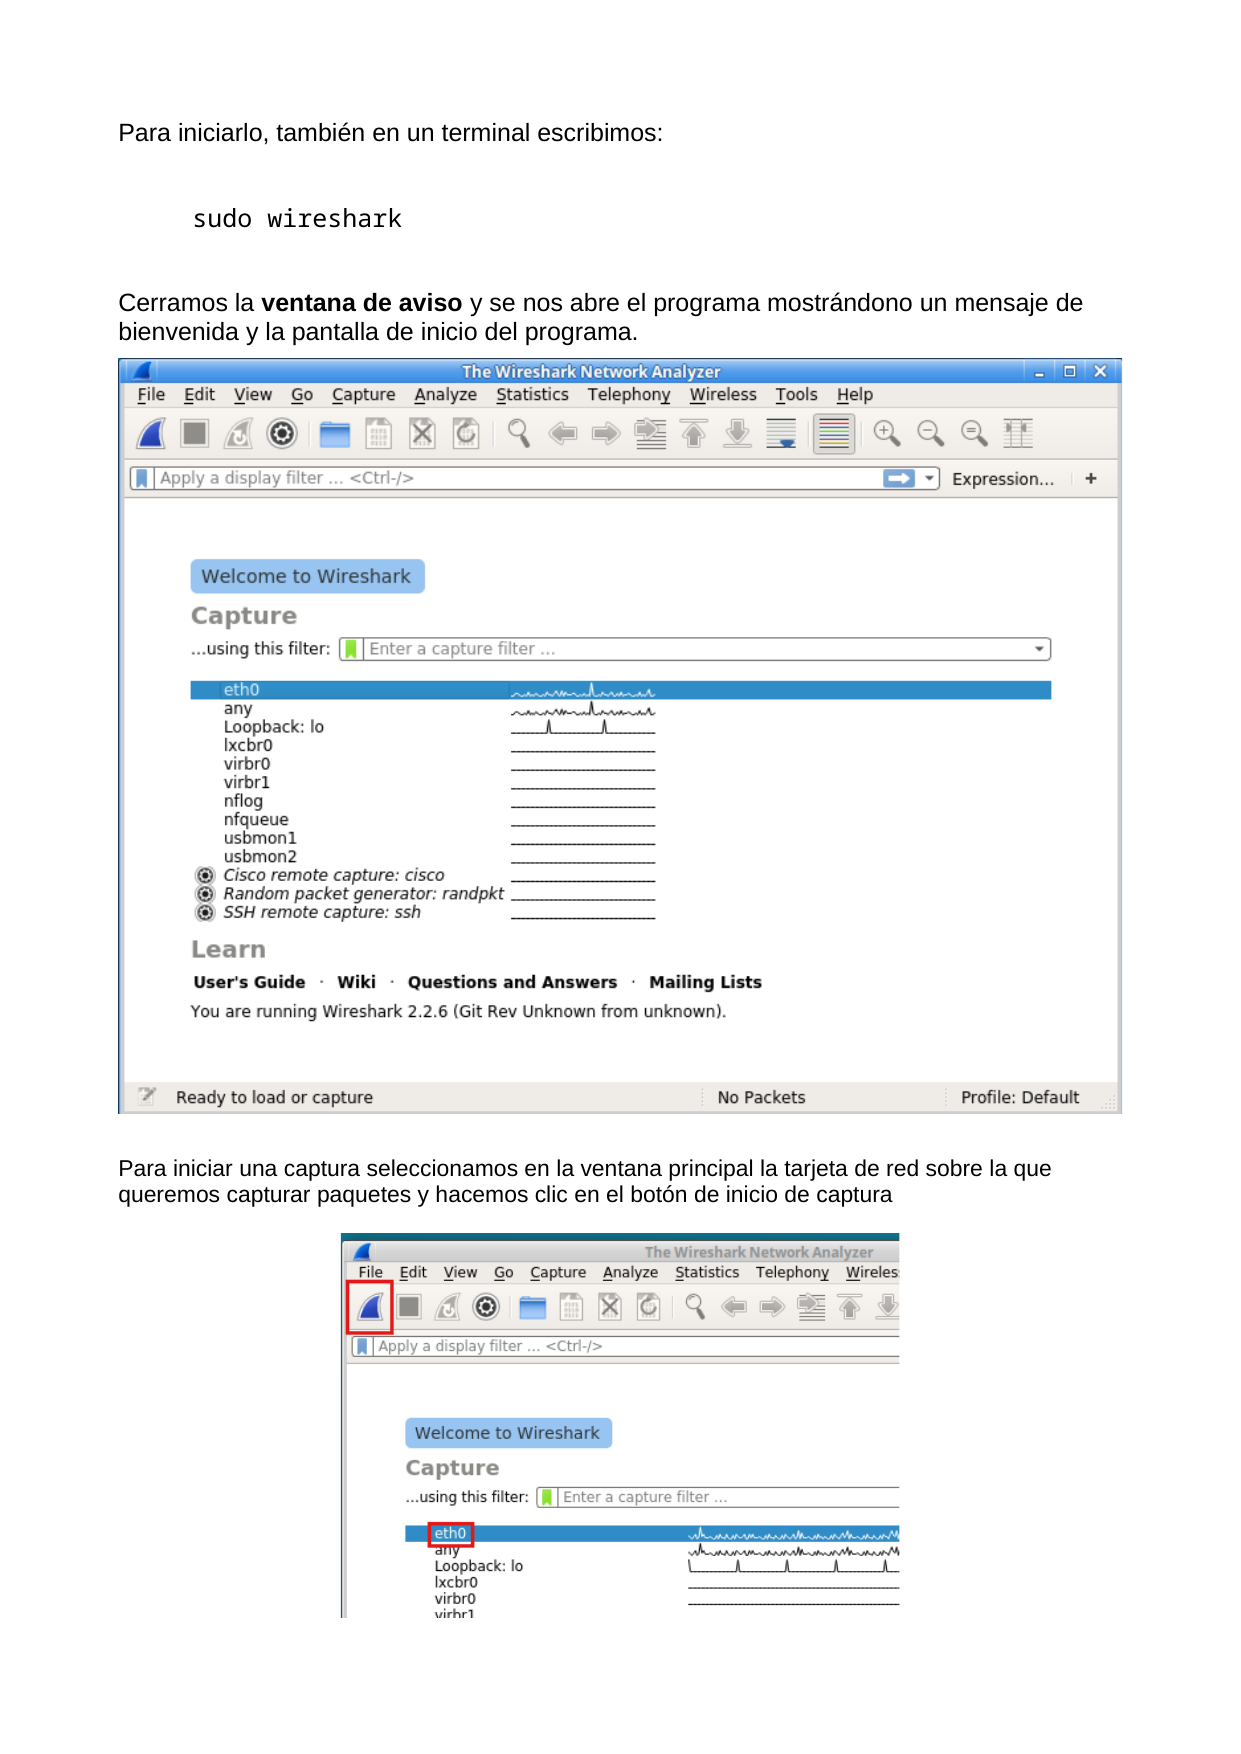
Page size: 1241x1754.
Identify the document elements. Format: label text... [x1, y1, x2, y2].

text Cerramos la ventana de aviso y se nos abre el programa mostrándono un mensaje de bienvenida y la pantalla de inicio del programa. [118, 288, 1122, 346]
text Para iniciarlo, también en un terminal escribimos: [118, 118, 1122, 147]
text sudo wireshark [192, 201, 1122, 235]
text Para iniciar una captura seleccionamos en la ventana principal la tarjeta de red sobre la que queremos capturar paquetes y hacemos clic en el botón de inicio de captura [118, 1155, 1122, 1208]
picture [340, 1233, 900, 1618]
picture [118, 358, 1123, 1114]
